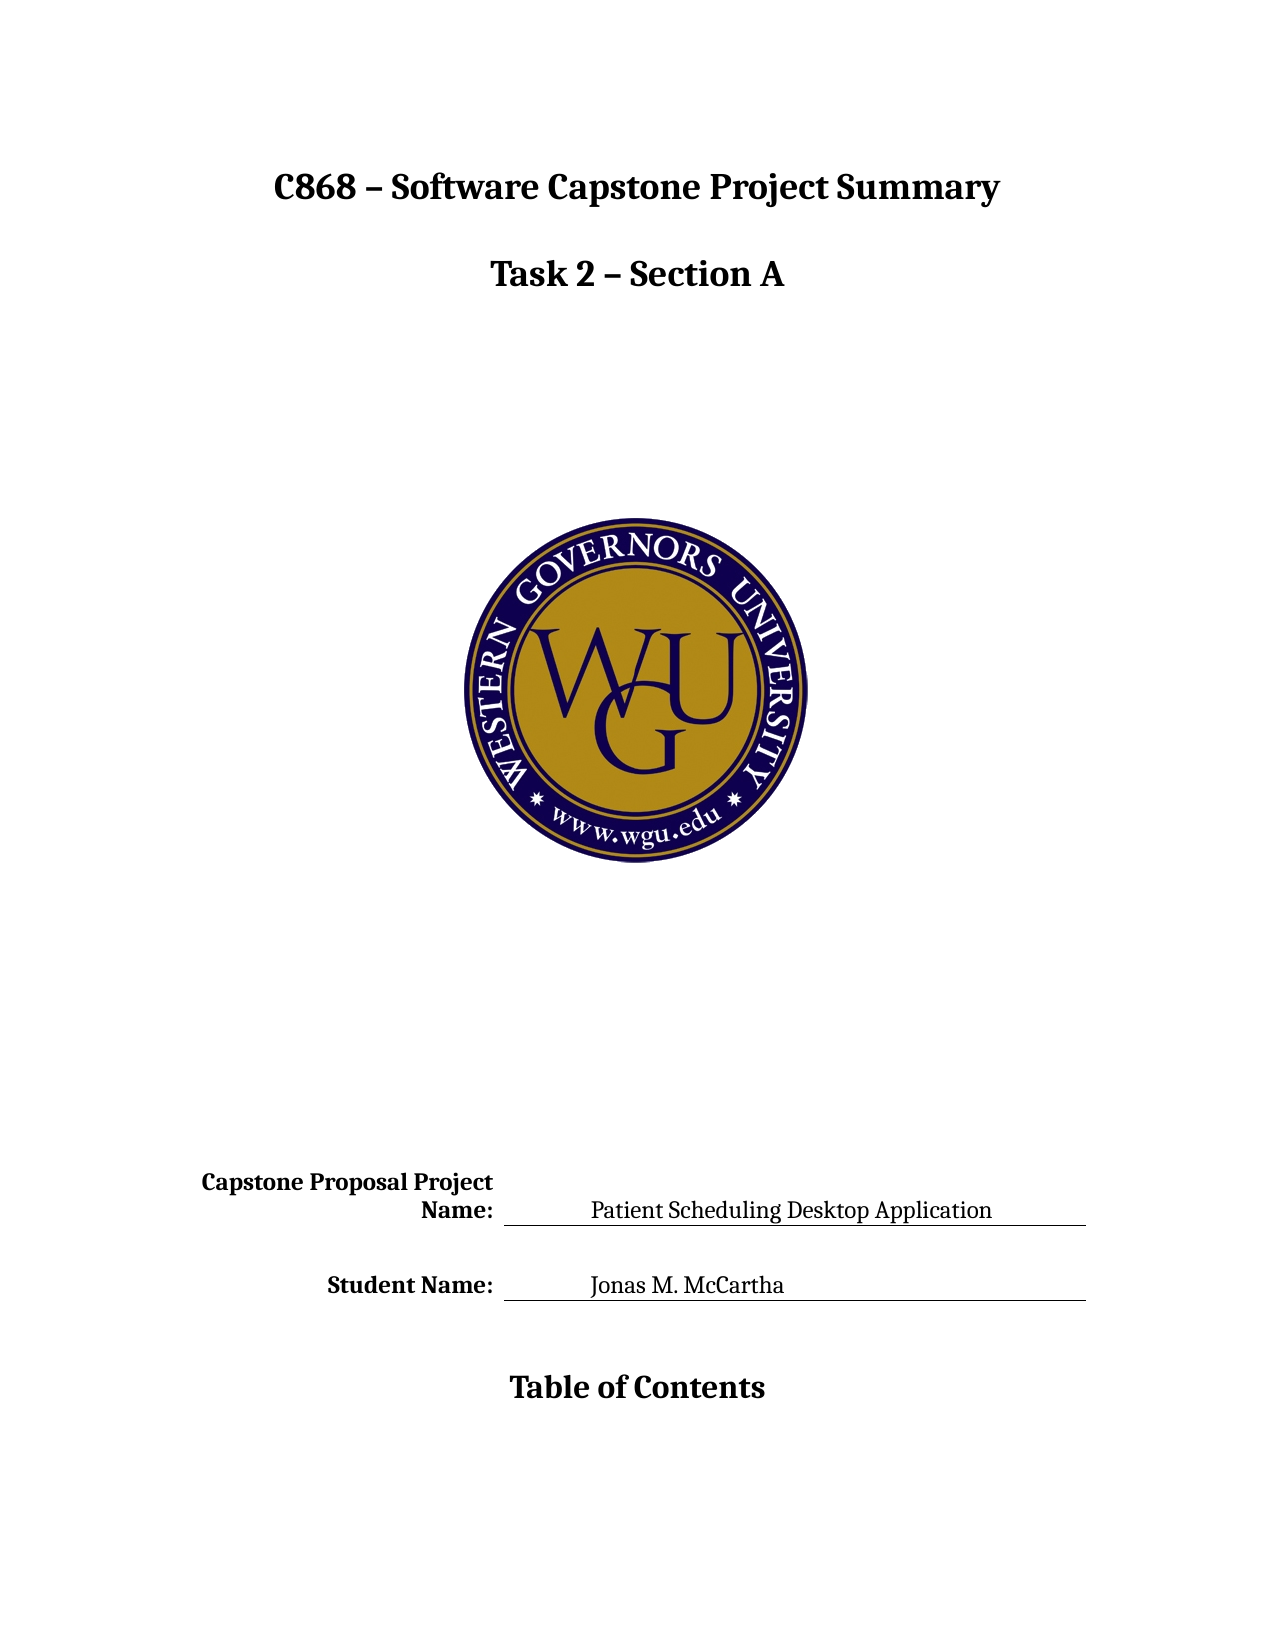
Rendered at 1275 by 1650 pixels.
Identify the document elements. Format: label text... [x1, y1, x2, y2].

text Task 2 – Section A [118, 252, 1157, 295]
text C868 – Software Capstone Project Summary [118, 166, 1157, 209]
text Table of Contents [118, 1369, 1157, 1407]
table_header Patient Scheduling Desktop Application [504, 1150, 1086, 1225]
picture [456, 511, 814, 869]
table_header Capstone Proposal Project Name: [120, 1150, 504, 1225]
table_cell Student Name: [120, 1225, 504, 1300]
table_cell Jonas M. McCartha [504, 1226, 1086, 1300]
